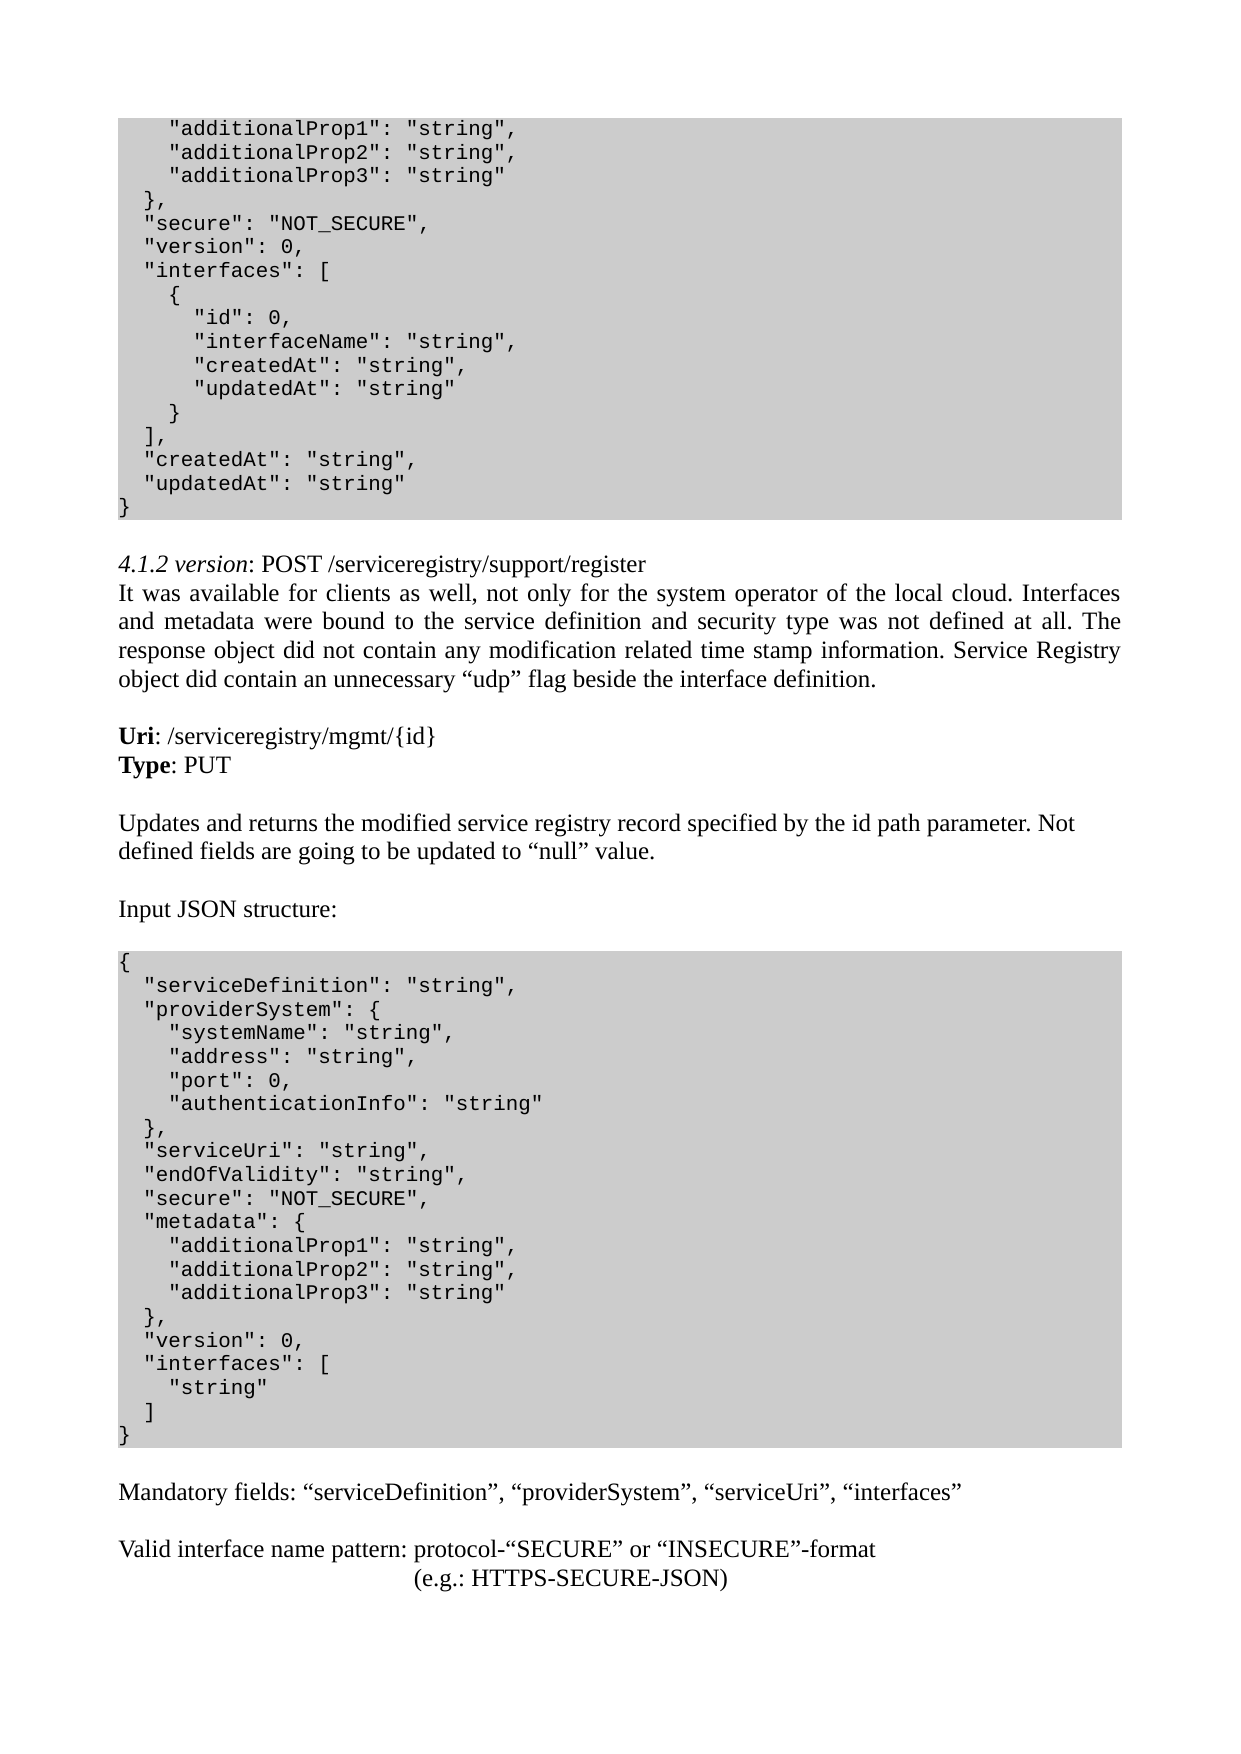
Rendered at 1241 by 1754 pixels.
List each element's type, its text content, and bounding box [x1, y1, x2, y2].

text Valid interface name pattern: protocol-“SECURE” or “INSECURE”-format [118, 1534, 1122, 1563]
text 4.1.2 version: POST /serviceregistry/support/register [118, 549, 1122, 578]
text "authenticationInfo": "string" [118, 1093, 1122, 1117]
text "version": 0, [118, 236, 1122, 260]
text "updatedAt": "string" [118, 378, 1122, 402]
text "additionalProp1": "string", [118, 1235, 1122, 1259]
text "additionalProp1": "string", [118, 118, 1122, 142]
text "providerSystem": { [118, 999, 1122, 1022]
text } [118, 402, 1122, 426]
text "interfaces": [ [118, 1353, 1122, 1377]
text "additionalProp3": "string" [118, 165, 1122, 189]
text }, [118, 1306, 1122, 1330]
text "additionalProp2": "string", [118, 1259, 1122, 1282]
text "serviceDefinition": "string", [118, 975, 1122, 999]
text "version": 0, [118, 1330, 1122, 1353]
text "createdAt": "string", [118, 449, 1122, 473]
text "secure": "NOT_SECURE", [118, 213, 1122, 236]
text Type: PUT [118, 750, 1122, 779]
text }, [118, 189, 1122, 213]
text "additionalProp2": "string", [118, 142, 1122, 165]
text "secure": "NOT_SECURE", [118, 1188, 1122, 1211]
text "metadata": { [118, 1211, 1122, 1235]
text "port": 0, [118, 1069, 1122, 1093]
text } [118, 1424, 1122, 1448]
text (e.g.: HTTPS-SECURE-JSON) [340, 1563, 1122, 1592]
text "string" [118, 1377, 1122, 1401]
text "interfaceName": "string", [118, 331, 1122, 354]
text }, [118, 1117, 1122, 1141]
text "systemName": "string", [118, 1022, 1122, 1046]
text "updatedAt": "string" [118, 473, 1122, 496]
text It was available for clients as well, not only for the system operator of the local cloud. Interfaces and metadata were bound to the service definition and security type was not defined at all. The response object did not contain any modification related time stamp information. Service Registry object did contain an unnecessary “udp” flag beside the interface definition. [118, 578, 1122, 693]
text "interfaces": [ [118, 260, 1122, 284]
text ] [118, 1401, 1122, 1424]
text "serviceUri": "string", [118, 1141, 1122, 1164]
text Input JSON structure: [118, 894, 1122, 923]
text Mandatory fields: “serviceDefinition”, “providerSystem”, “serviceUri”, “interfaces” [118, 1477, 1122, 1505]
text "additionalProp3": "string" [118, 1282, 1122, 1306]
text { [118, 284, 1122, 307]
text Uri: /serviceregistry/mgmt/{id} [118, 721, 1122, 750]
text "endOfValidity": "string", [118, 1164, 1122, 1188]
text "address": "string", [118, 1046, 1122, 1069]
text } [118, 496, 1122, 520]
text "createdAt": "string", [118, 354, 1122, 378]
text { [118, 951, 1122, 975]
text ], [118, 426, 1122, 449]
text "id": 0, [118, 307, 1122, 331]
text Updates and returns the modified service registry record specified by the id path parameter. Not defined fields are going to be updated to “null” value. [118, 808, 1122, 865]
